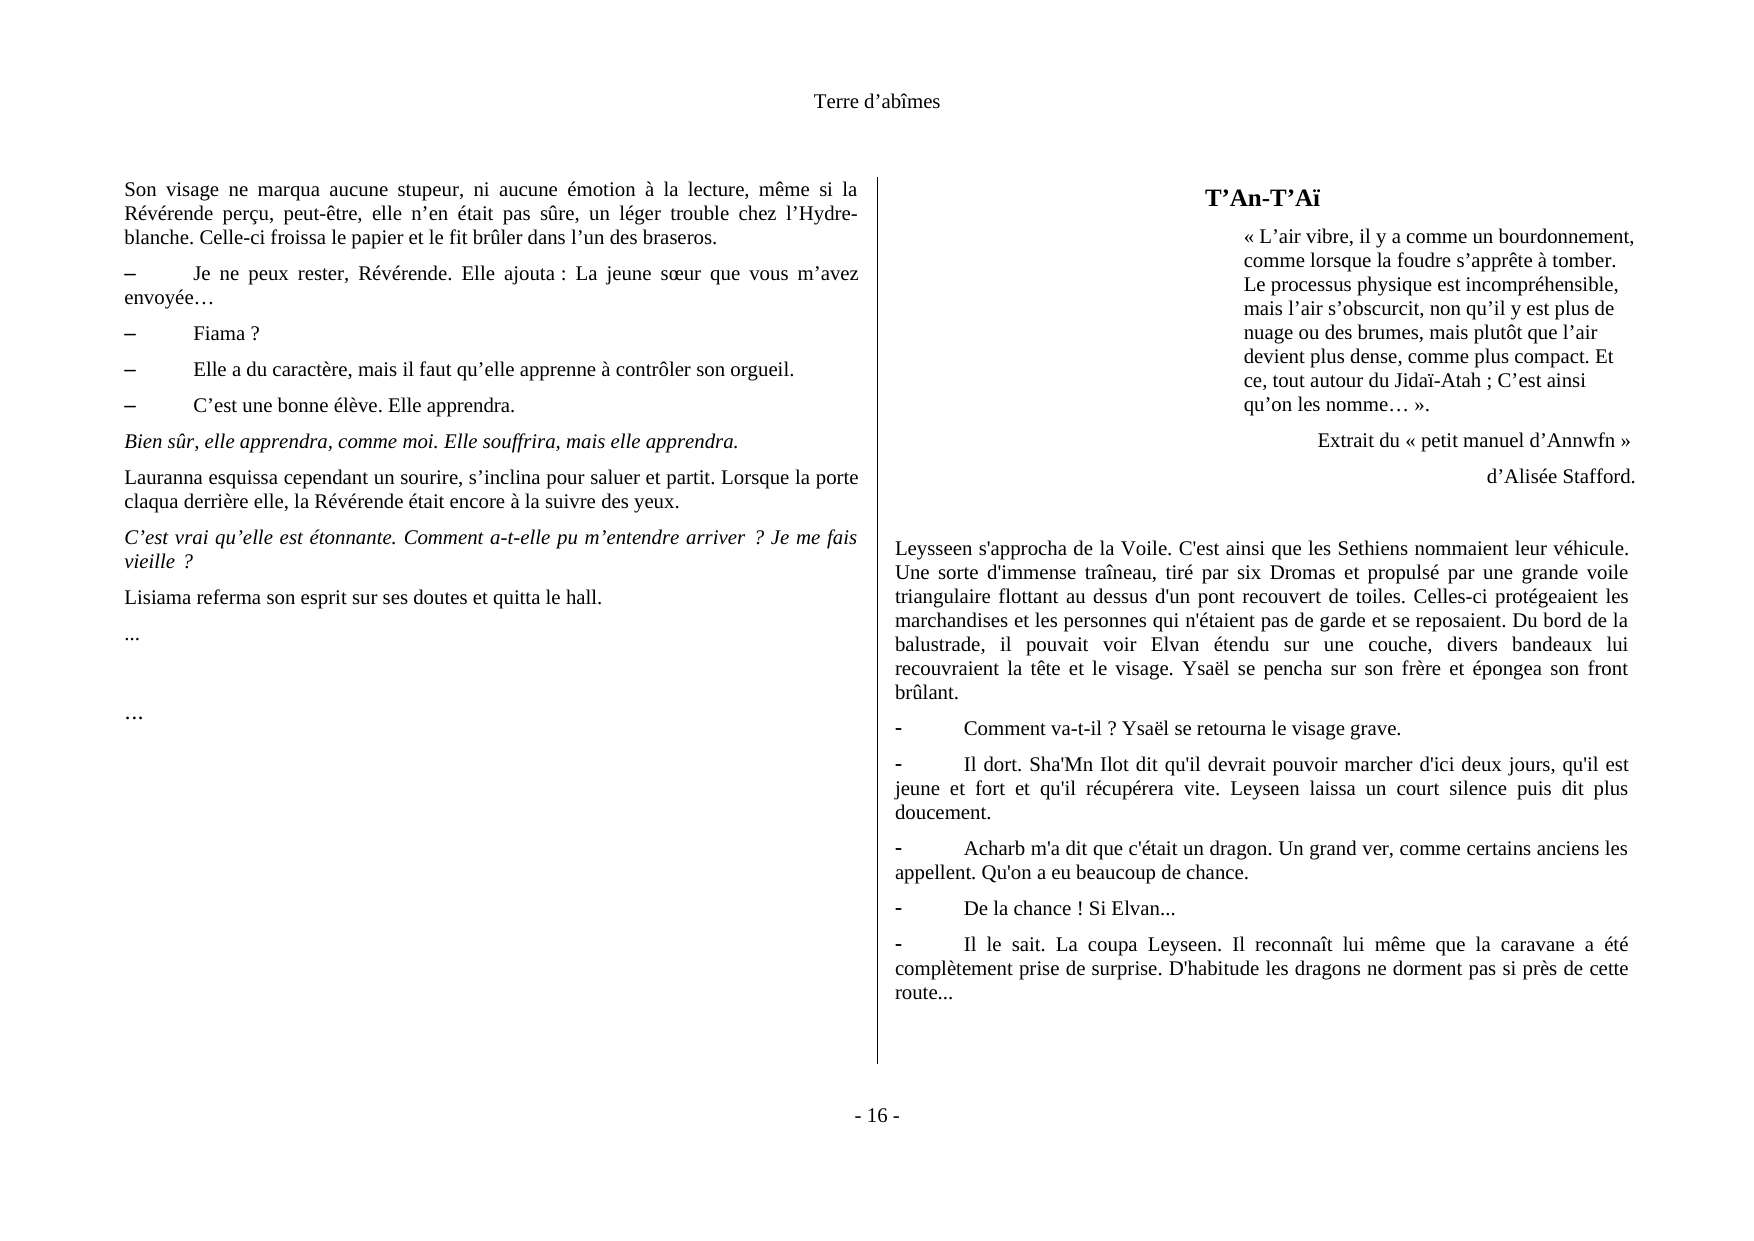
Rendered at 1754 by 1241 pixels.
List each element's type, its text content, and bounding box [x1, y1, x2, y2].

list Fiama ? [124, 321, 859, 345]
text Leysseen s'approcha de la Voile. C'est ainsi que les Sethiens nommaient leur véhicule. Une sorte d'immense traîneau, tiré par six Dromas et propulsé par une grande voile triangulaire flottant au dessus d'un pont recouvert de toiles. Celles-ci protégeaient les marchandises et les personnes qui n'étaient pas de garde et se reposaient. Du bord de la balustrade, il pouvait voir Elvan étendu sur une couche, divers bandeaux lui recouvraient la tête et le visage. Ysaël se pencha sur son frère et épongea son front brûlant. [895, 536, 1630, 704]
text Bien sûr, elle apprendra, comme moi. Elle souffrira, mais elle apprendra. [124, 429, 859, 453]
text « L’air vibre, il y a comme un bourdonnement, comme lorsque la foudre s’apprête à tomber. Le processus physique est incompréhensible, mais l’air s’obscurcit, non qu’il y est plus de nuage ou des brumes, mais plutôt que l’air devient plus dense, comme plus compact. Et ce, tout autour du Jidaï-Atah ; C’est ainsi qu’on les nomme… ». [1243, 224, 1636, 416]
text Extrait du « petit manuel d’Annwfn » [1243, 428, 1636, 452]
list De la chance ! Si Elvan... [895, 896, 1630, 920]
subtitle T’An-T’Aï [895, 183, 1630, 212]
list Elle a du caractère, mais il faut qu’elle apprenne à contrôler son orgueil. [124, 357, 859, 381]
list Il le sait. La coupa Leyseen. Il reconnaît lui même que la caravane a été complètement prise de surprise. D'habitude les dragons ne dorment pas si près de cette route... [895, 932, 1630, 1004]
list C’est une bonne élève. Elle apprendra. [124, 393, 859, 417]
list Il dort. Sha'Mn Ilot dit qu'il devrait pouvoir marcher d'ici deux jours, qu'il est jeune et fort et qu'il récupérera vite. Leyseen laissa un court silence puis dit plus doucement. [895, 752, 1630, 824]
text Lisiama referma son esprit sur ses doutes et quitta le hall. [124, 585, 859, 609]
text Lauranna esquissa cependant un sourire, s’inclina pour saluer et partit. Lorsque la porte claqua derrière elle, la Révérende était encore à la suivre des yeux. [124, 465, 859, 513]
text d’Alisée Stafford. [1243, 464, 1636, 488]
list Acharb m'a dit que c'était un dragon. Un grand ver, comme certains anciens les appellent. Qu'on a eu beaucoup de chance. [895, 836, 1630, 884]
text ... [124, 700, 859, 724]
list Je ne peux rester, Révérende. Elle ajouta : La jeune sœur que vous m’avez envoyée… [124, 261, 859, 309]
text Son visage ne marqua aucune stupeur, ni aucune émotion à la lecture, même si la Révérende perçu, peut-être, elle n’en était pas sûre, un léger trouble chez l’Hydre-blanche. Celle-ci froissa le papier et le fit brûler dans l’un des braseros. [124, 177, 859, 249]
list Comment va-t-il ? Ysaël se retourna le visage grave. [895, 716, 1630, 740]
text C’est vrai qu’elle est étonnante. Comment a-t-elle pu m’entendre arriver ? Je me fais vieille ? [124, 525, 859, 573]
text ... [124, 621, 859, 645]
